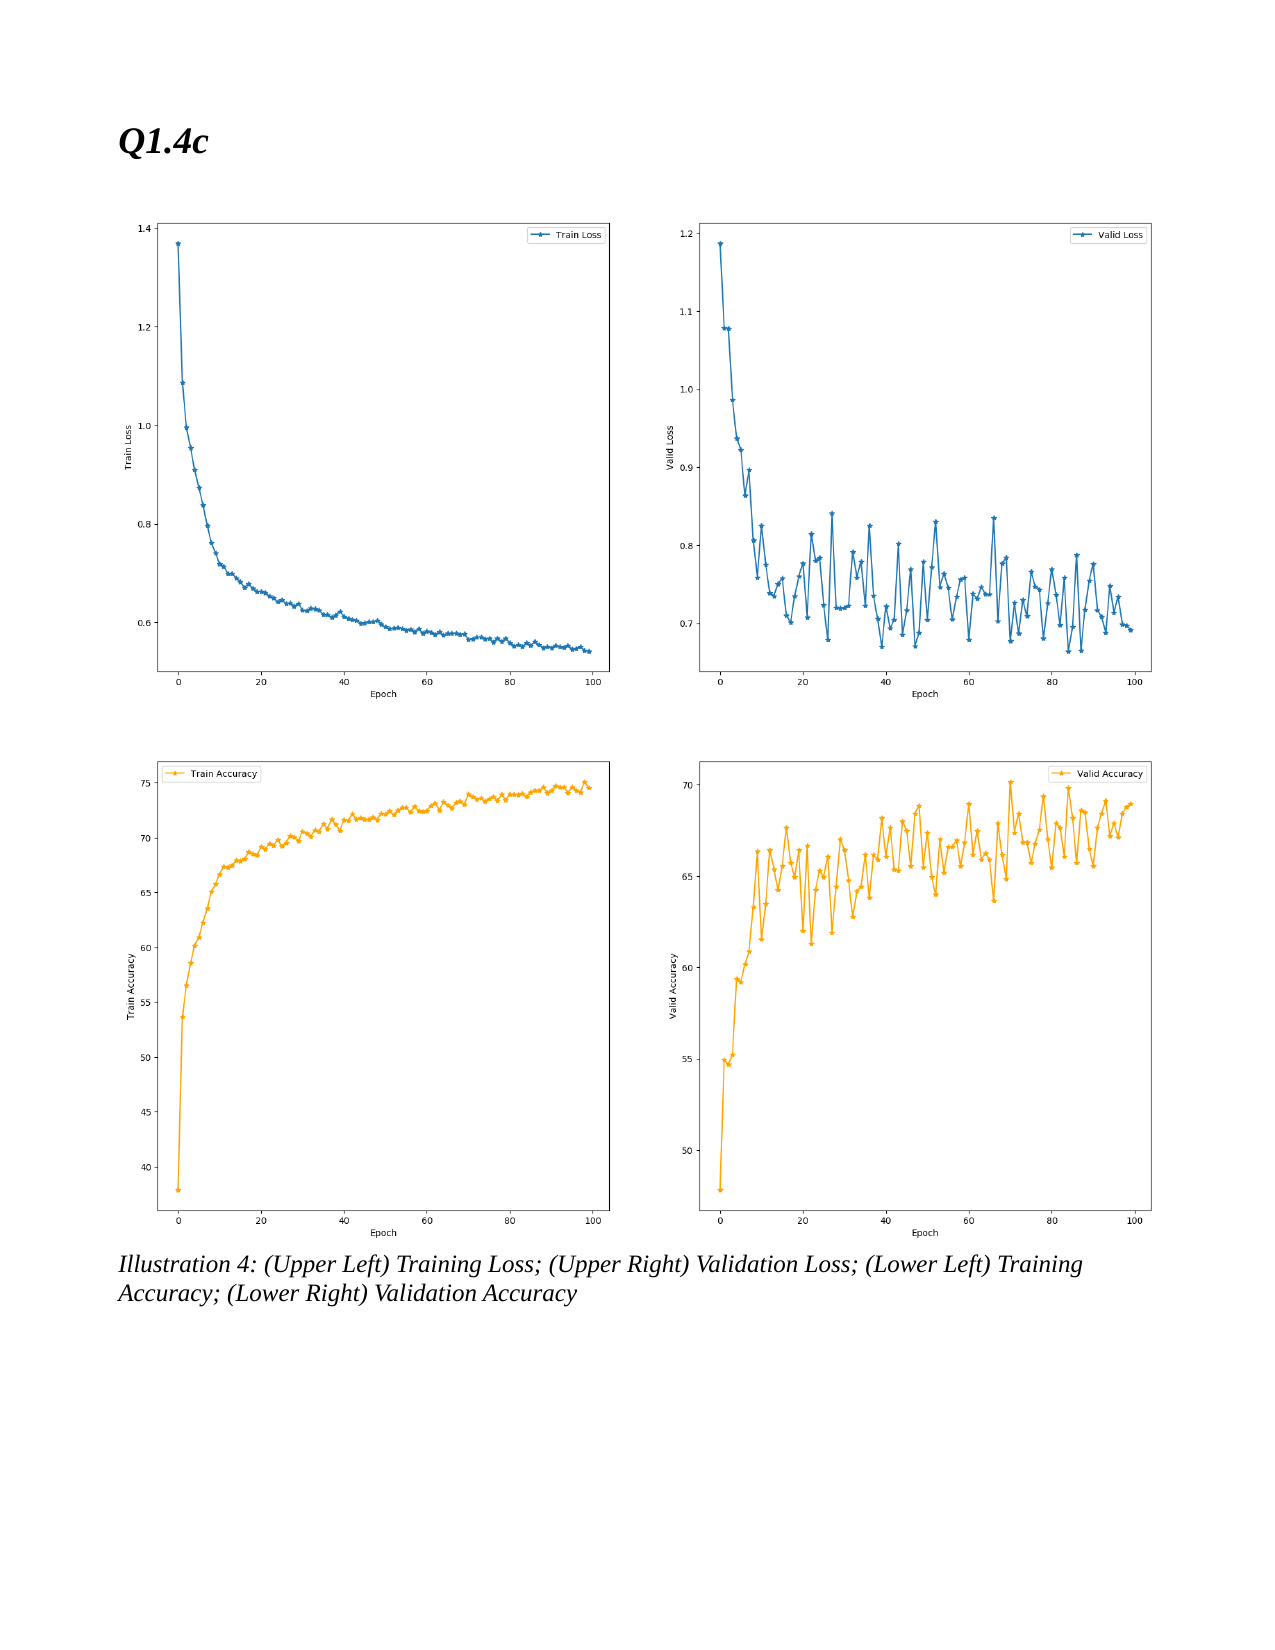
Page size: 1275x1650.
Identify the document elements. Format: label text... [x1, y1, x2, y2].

text Illustration 4: (Upper Left) Training Loss; (Upper Right) Validation Loss; (Lower Left) Training Accuracy; (Lower Right) Validation Accuracy [118, 1244, 1157, 1307]
text Q1.4c [118, 118, 1157, 161]
picture [118, 216, 1157, 1244]
